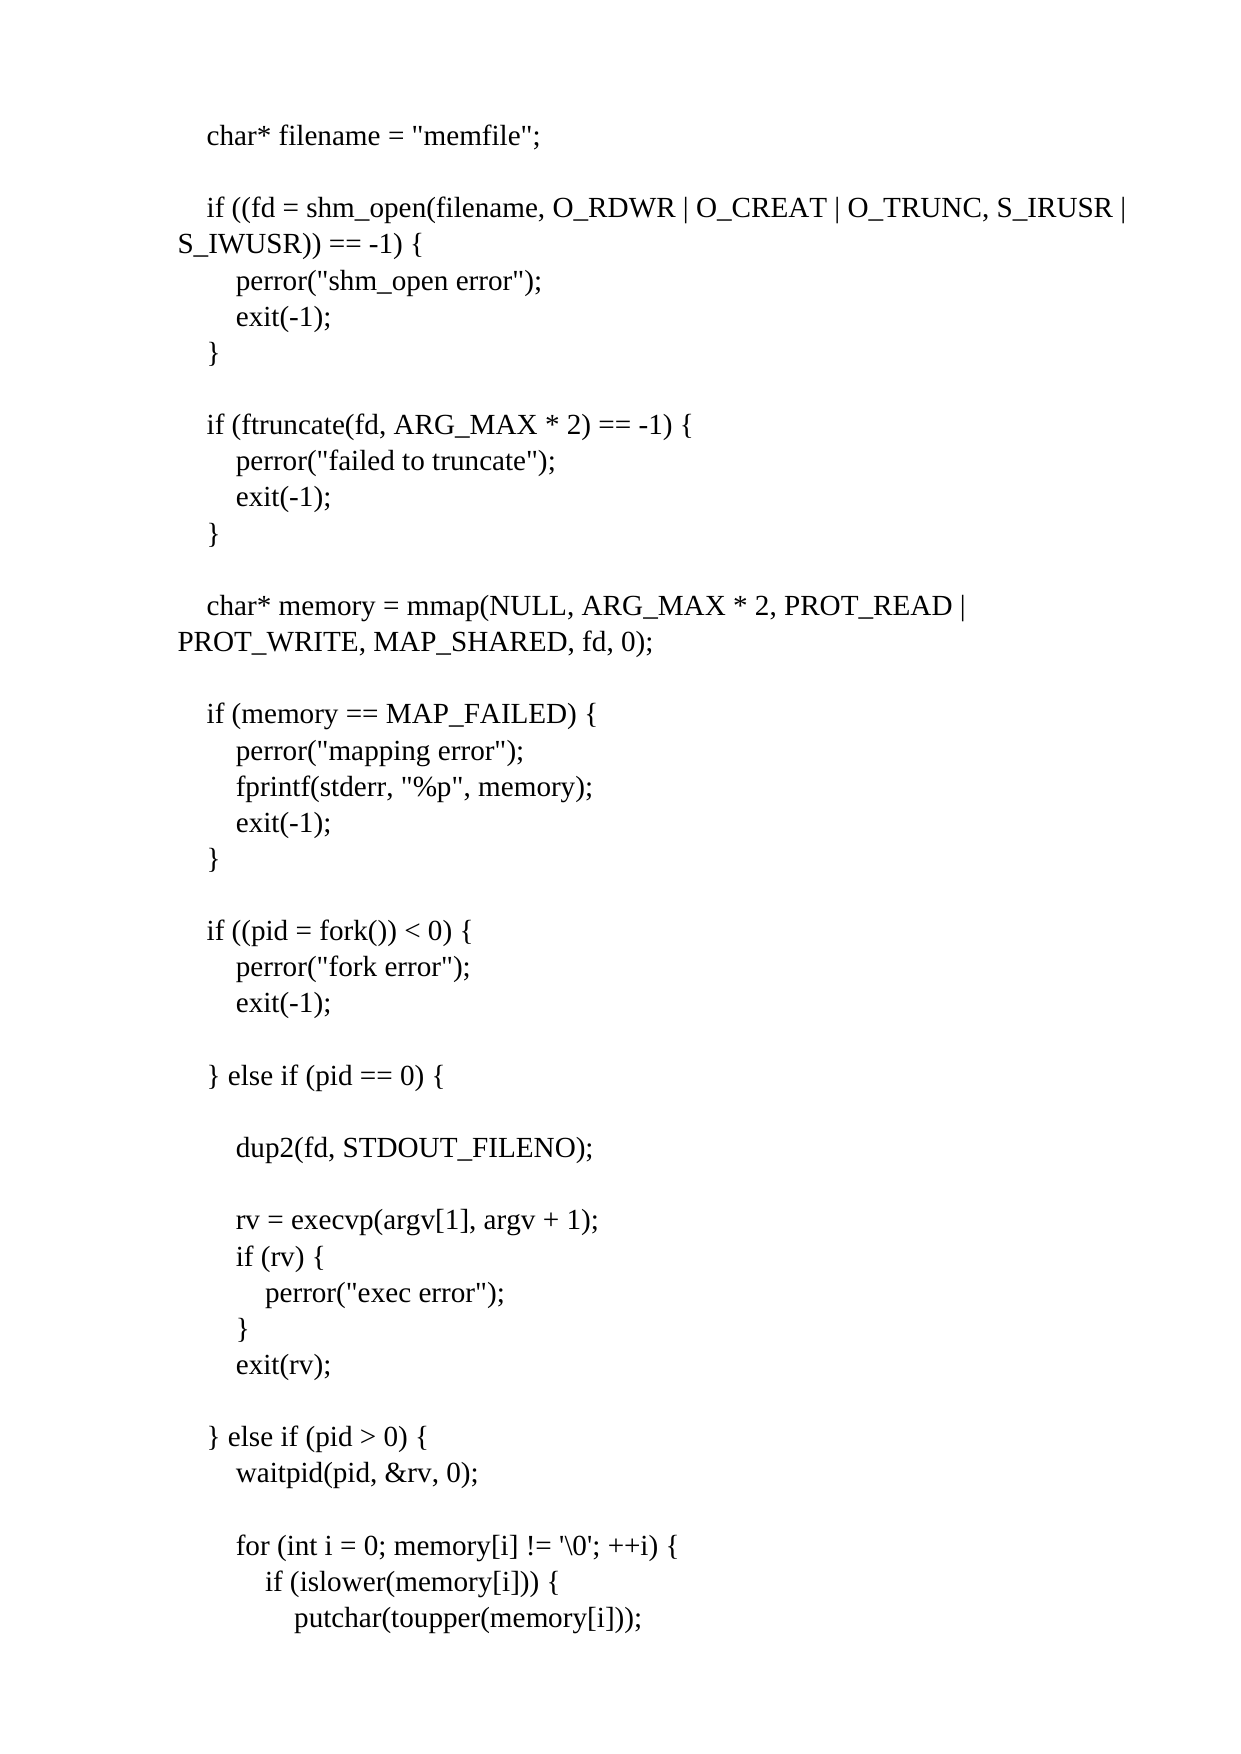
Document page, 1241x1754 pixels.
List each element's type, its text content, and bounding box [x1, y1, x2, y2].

text exit(-1); [177, 986, 1152, 1019]
text if (islower(memory[i])) { [177, 1564, 1152, 1597]
text perror("shm_open error"); [177, 263, 1152, 296]
text } else if (pid > 0) { [177, 1419, 1152, 1453]
text exit(-1); [177, 805, 1152, 838]
text perror("fork error"); [177, 949, 1152, 983]
text waitpid(pid, &rv, 0); [177, 1456, 1152, 1489]
text rv = execvp(argv[1], argv + 1); [177, 1202, 1152, 1236]
text putchar(toupper(memory[i])); [177, 1600, 1152, 1634]
text exit(-1); [177, 479, 1152, 513]
text if (rv) { [177, 1239, 1152, 1272]
text char* filename = "memfile"; [177, 118, 1152, 152]
text } [177, 335, 1152, 368]
text dup2(fd, STDOUT_FILENO); [177, 1130, 1152, 1164]
text fprintf(stderr, "%p", memory); [177, 769, 1152, 802]
text if (ftruncate(fd, ARG_MAX * 2) == -1) { [177, 407, 1152, 441]
text perror("exec error"); [177, 1275, 1152, 1308]
text if ((fd = shm_open(filename, O_RDWR | O_CREAT | O_TRUNC, S_IRUSR | S_IWUSR)) == -1) { [177, 190, 1152, 260]
text } else if (pid == 0) { [177, 1058, 1152, 1091]
text } [177, 516, 1152, 549]
text if (memory == MAP_FAILED) { [177, 696, 1152, 730]
text perror("failed to truncate"); [177, 443, 1152, 477]
text } [177, 841, 1152, 874]
text perror("mapping error"); [177, 733, 1152, 766]
text char* memory = mmap(NULL, ARG_MAX * 2, PROT_READ | PROT_WRITE, MAP_SHARED, fd, 0); [177, 588, 1152, 658]
text for (int i = 0; memory[i] != '\0'; ++i) { [177, 1528, 1152, 1561]
text if ((pid = fork()) < 0) { [177, 913, 1152, 947]
text exit(rv); [177, 1347, 1152, 1381]
text } [177, 1311, 1152, 1344]
text exit(-1); [177, 299, 1152, 332]
